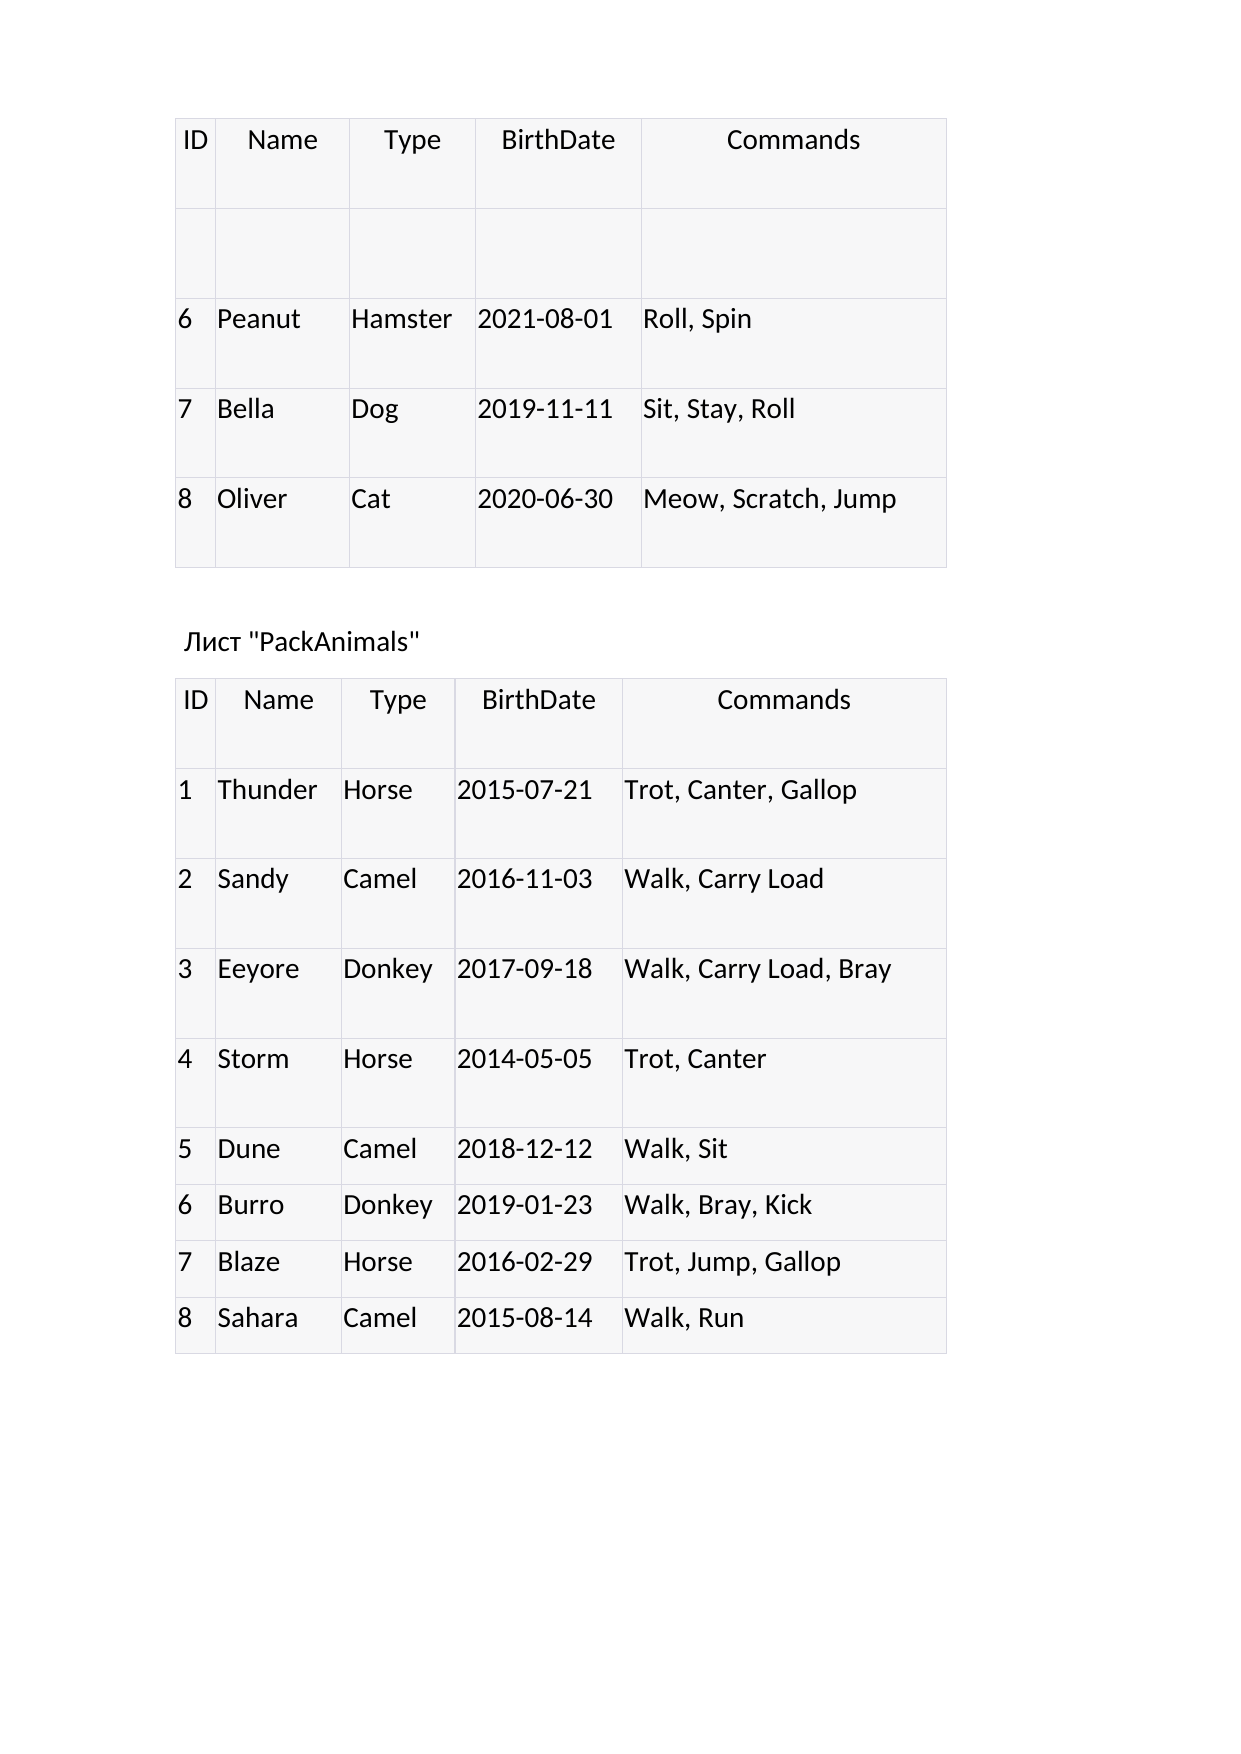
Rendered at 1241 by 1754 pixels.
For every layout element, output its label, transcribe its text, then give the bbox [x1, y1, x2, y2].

table_cell Camel [342, 1128, 454, 1184]
table_cell 6 [176, 1185, 215, 1240]
table_cell Sahara [216, 1298, 341, 1353]
table_cell Donkey [342, 949, 454, 1037]
table_cell 2019-11-11 [476, 389, 641, 477]
table_cell Bella [216, 389, 349, 477]
table_cell Peanut [216, 299, 349, 387]
table_cell Walk, Carry Load [623, 859, 946, 948]
table_cell [476, 209, 641, 298]
table_cell Burro [216, 1185, 341, 1240]
table_cell 6 [176, 299, 215, 387]
table_header Commands [642, 119, 946, 208]
table_cell 2018-12-12 [456, 1128, 622, 1184]
table_cell Horse [342, 769, 454, 858]
table_cell 8 [176, 478, 215, 567]
table_header BirthDate [456, 679, 622, 768]
table_header BirthDate [476, 119, 641, 208]
table_cell Storm [216, 1039, 341, 1127]
table_cell Trot, Canter [623, 1039, 946, 1127]
table_cell Horse [342, 1039, 454, 1127]
table_cell [350, 209, 475, 298]
table_cell Oliver [216, 478, 349, 567]
table_cell [642, 209, 946, 298]
table_cell Walk, Carry Load, Bray [623, 949, 946, 1037]
table_cell 2 [176, 859, 215, 948]
table_cell Thunder [216, 769, 341, 858]
table_cell 2019-01-23 [456, 1185, 622, 1240]
table_cell 2016-02-29 [456, 1241, 622, 1297]
table_cell 7 [176, 389, 215, 477]
table_cell Trot, Jump, Gallop [623, 1241, 946, 1297]
table_cell Meow, Scratch, Jump [642, 478, 946, 567]
table_cell 2021-08-01 [476, 299, 641, 387]
table_cell 5 [176, 1128, 215, 1184]
table_cell 2015-08-14 [456, 1298, 622, 1353]
table_cell Cat [350, 478, 475, 567]
table_cell Eeyore [216, 949, 341, 1037]
table_cell Walk, Sit [623, 1128, 946, 1184]
table_cell Walk, Bray, Kick [623, 1185, 946, 1240]
table_cell 7 [176, 1241, 215, 1297]
table_cell [216, 209, 349, 298]
table_cell 2020-06-30 [476, 478, 641, 567]
table_header ID [176, 119, 215, 208]
table_cell 2014-05-05 [456, 1039, 622, 1127]
table_cell Sandy [216, 859, 341, 948]
table_header Type [342, 679, 454, 768]
table_cell 2016-11-03 [456, 859, 622, 948]
table_cell 2017-09-18 [456, 949, 622, 1037]
table_header ID [176, 679, 215, 768]
table_cell [176, 209, 215, 298]
table_header Type [350, 119, 475, 208]
table_cell 4 [176, 1039, 215, 1127]
table_cell Blaze [216, 1241, 341, 1297]
table_header Name [216, 679, 341, 768]
table_cell Dune [216, 1128, 341, 1184]
table_cell Sit, Stay, Roll [642, 389, 946, 477]
text Лист "PackAnimals" [177, 623, 1152, 659]
table_cell Walk, Run [623, 1298, 946, 1353]
table_cell 3 [176, 949, 215, 1037]
table_header Commands [623, 679, 946, 768]
table_cell Camel [342, 859, 454, 948]
table_cell Trot, Canter, Gallop [623, 769, 946, 858]
table_cell Hamster [350, 299, 475, 387]
table_header Name [216, 119, 349, 208]
table_cell 2015-07-21 [456, 769, 622, 858]
table_cell Donkey [342, 1185, 454, 1240]
table_cell Roll, Spin [642, 299, 946, 387]
table_cell Dog [350, 389, 475, 477]
table_cell Horse [342, 1241, 454, 1297]
table_cell Camel [342, 1298, 454, 1353]
table_cell 8 [176, 1298, 215, 1353]
table_cell 1 [176, 769, 215, 858]
